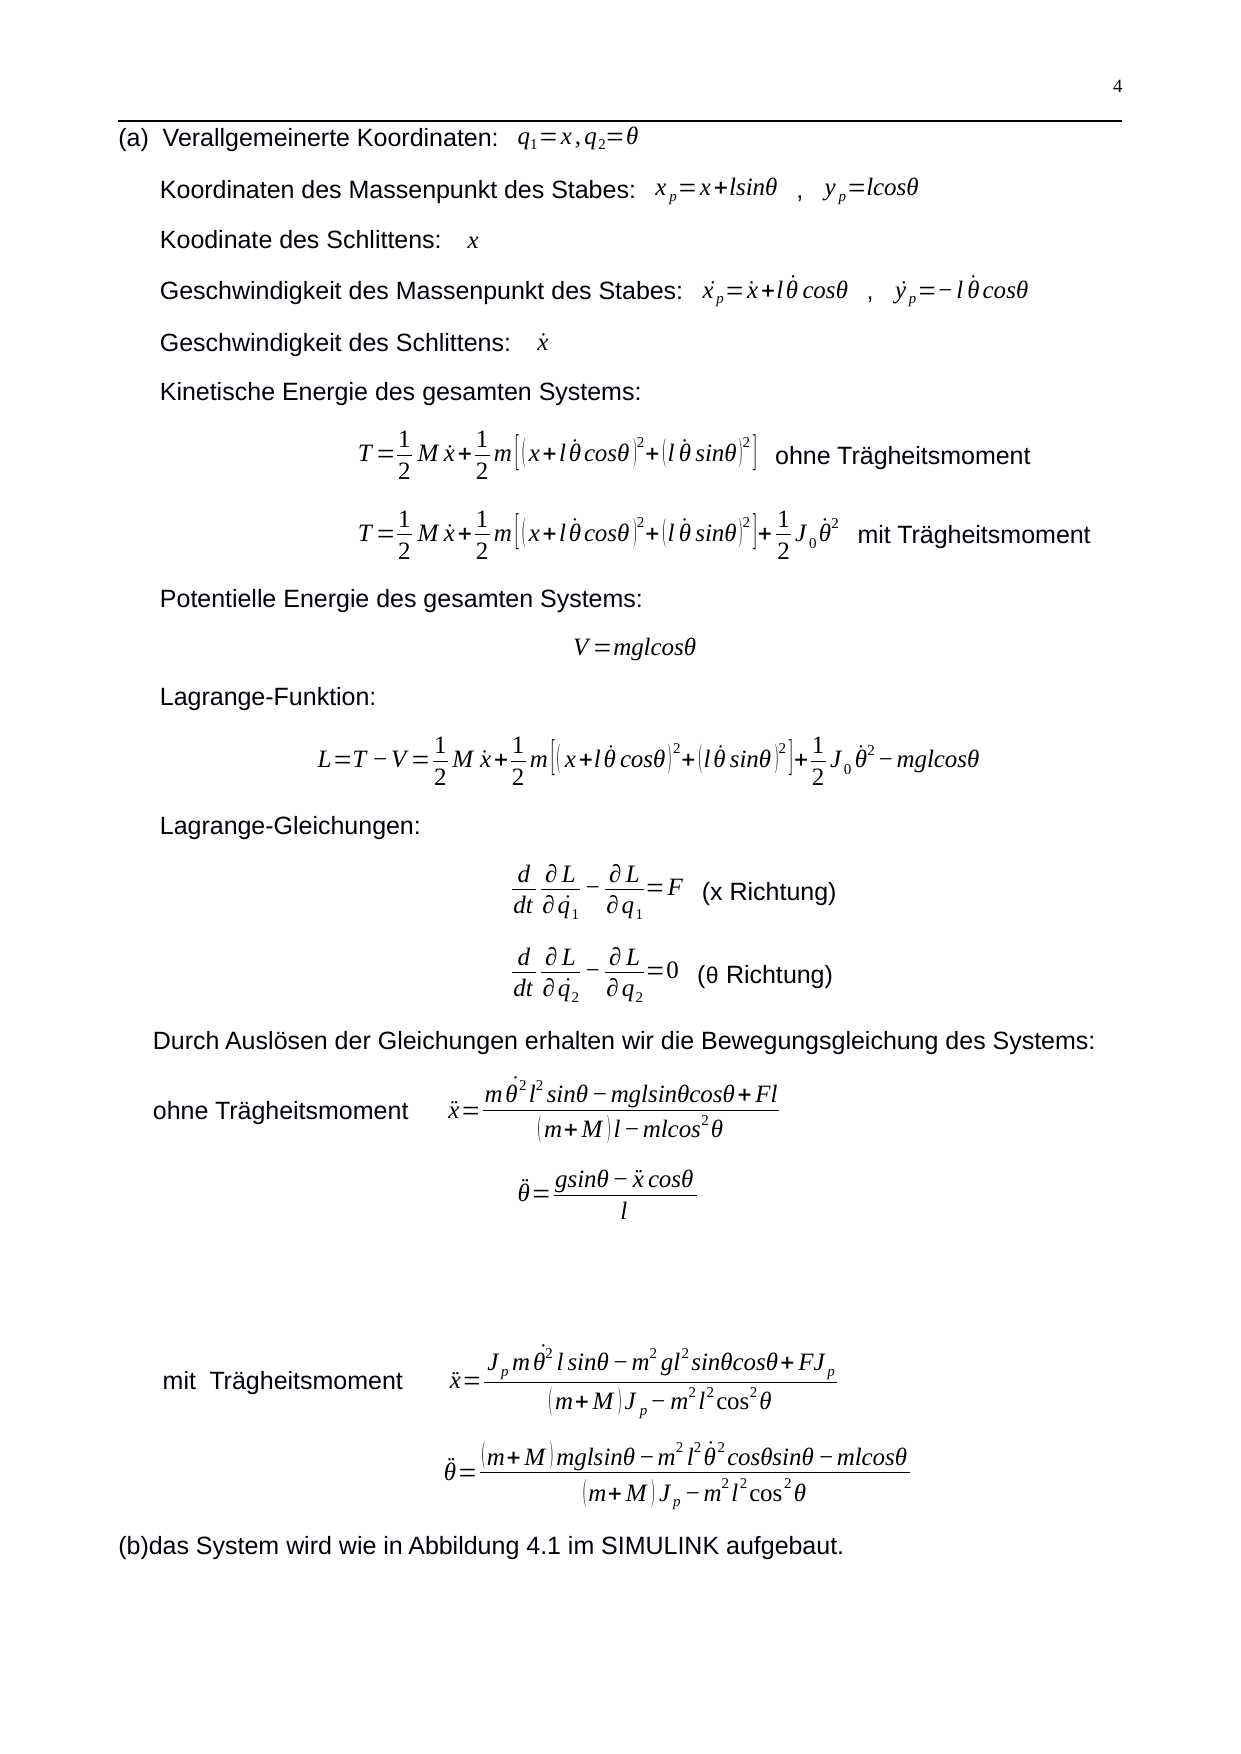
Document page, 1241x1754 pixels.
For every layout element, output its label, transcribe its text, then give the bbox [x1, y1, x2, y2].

text Durch Auslösen der Gleichungen erhalten wir die Bewegungsgleichung des Systems: [118, 1026, 1122, 1055]
text Geschwindigkeit des Schlittens: [118, 327, 1122, 356]
text Kinetische Energie des gesamten Systems: [118, 377, 1122, 405]
text (b)das System wird wie in Abbildung 4.1 im SIMULINK aufgebaut. [118, 1531, 1122, 1559]
text (θ Richtung) [118, 943, 1122, 1005]
text Koodinate des Schlittens: [118, 225, 1122, 254]
text (a) Verallgemeinerte Koordinaten: [118, 122, 1122, 153]
text ohne Trägheitsmoment [118, 1075, 1122, 1145]
text Potentielle Energie des gesamten Systems: [118, 584, 1122, 613]
text mit Trägheitsmoment [118, 505, 1122, 564]
text ohne Trägheitsmoment [118, 426, 1122, 484]
text Geschwindigkeit des Massenpunkt des Stabes:, [118, 274, 1122, 307]
text (x Richtung) [118, 860, 1122, 922]
text Lagrange-Gleichungen: [118, 811, 1122, 839]
text Koordinaten des Massenpunkt des Stabes:, [118, 173, 1122, 205]
text mit Trägheitsmoment [156, 1343, 1122, 1419]
text Lagrange-Funktion: [118, 682, 1122, 711]
